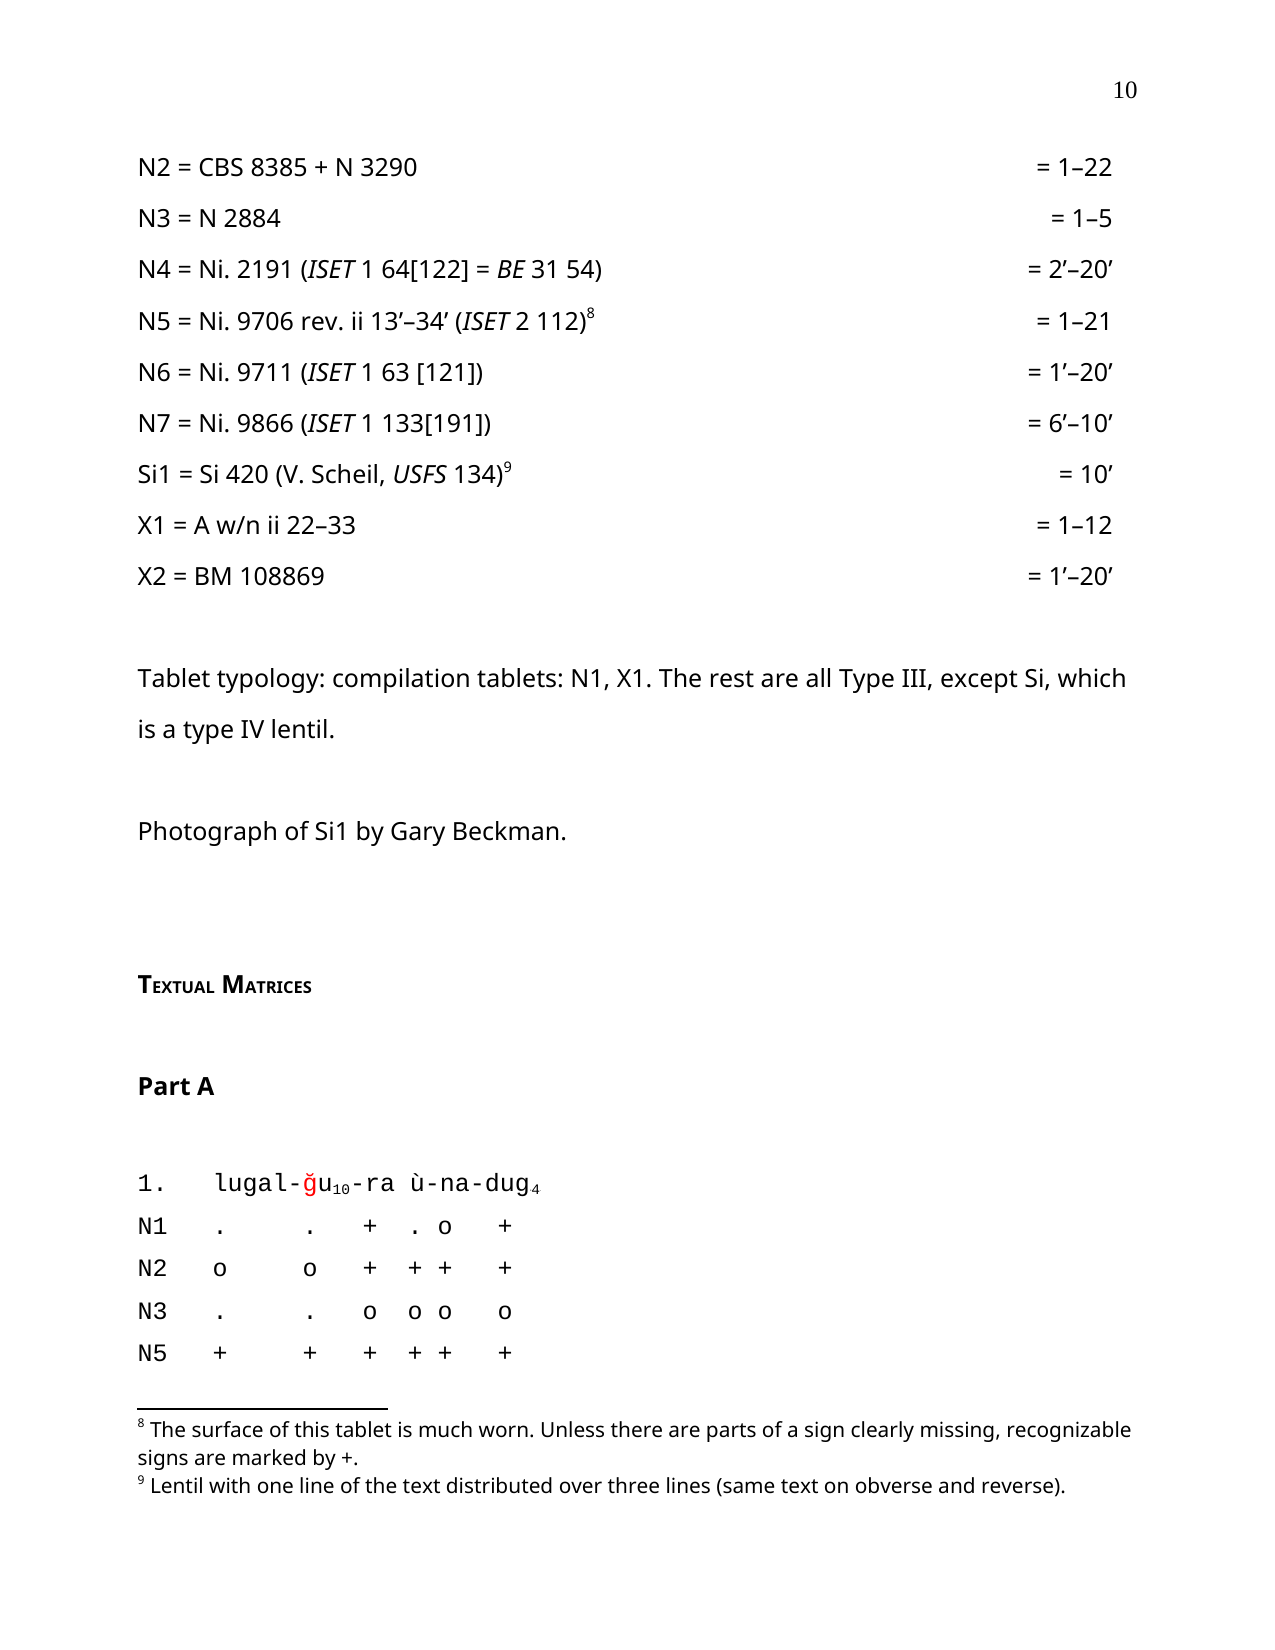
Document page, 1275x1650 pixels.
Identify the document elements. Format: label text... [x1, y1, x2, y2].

text The surface of this tablet is much worn. Unless there are parts of a sign clearly missing, recognizable signs are marked by +. [137, 1415, 1138, 1472]
text N2 = CBS 8385 + N 3290 = 1–22 [137, 150, 1138, 184]
text Si1 = Si 420 (V. Scheil, USFS 134) = 10’ [137, 456, 1138, 490]
text N6 = Ni. 9711 (ISET 1 63 [121]) = 1’–20’ [137, 354, 1138, 388]
text Textual Matrices [137, 967, 1138, 1001]
text N2 o o + + + + [137, 1256, 1138, 1284]
text X2 = BM 108869 = 1’–20’ [137, 558, 1138, 592]
text N1 . . + . o + [137, 1213, 1138, 1242]
text N7 = Ni. 9866 (ISET 1 133[191]) = 6’–10’ [137, 405, 1138, 439]
text X1 = A w/n ii 22–33 = 1–12 [137, 507, 1138, 541]
text N3 . . o o o o [137, 1298, 1138, 1327]
text Lentil with one line of the text distributed over three lines (same text on obverse and reverse). [137, 1472, 1138, 1500]
text N5 = Ni. 9706 rev. ii 13’–34’ (ISET 2 112) = 1–21 [137, 303, 1138, 337]
text Part A [137, 1069, 1138, 1103]
text N4 = Ni. 2191 (ISET 1 64[122] = BE 31 54) = 2’–20’ [137, 252, 1138, 286]
text N3 = N 2884 = 1–5 [137, 201, 1138, 235]
text 1. lugal-ğu10-ra ù-na-dugB4B [137, 1171, 1138, 1199]
text N5 + + + + + + [137, 1341, 1138, 1369]
text Photograph of Si1 by Gary Beckman. [137, 813, 1138, 848]
text Tablet typology: compilation tablets: N1, X1. The rest are all Type III, except Si, which is a type IV lentil. [137, 660, 1138, 746]
